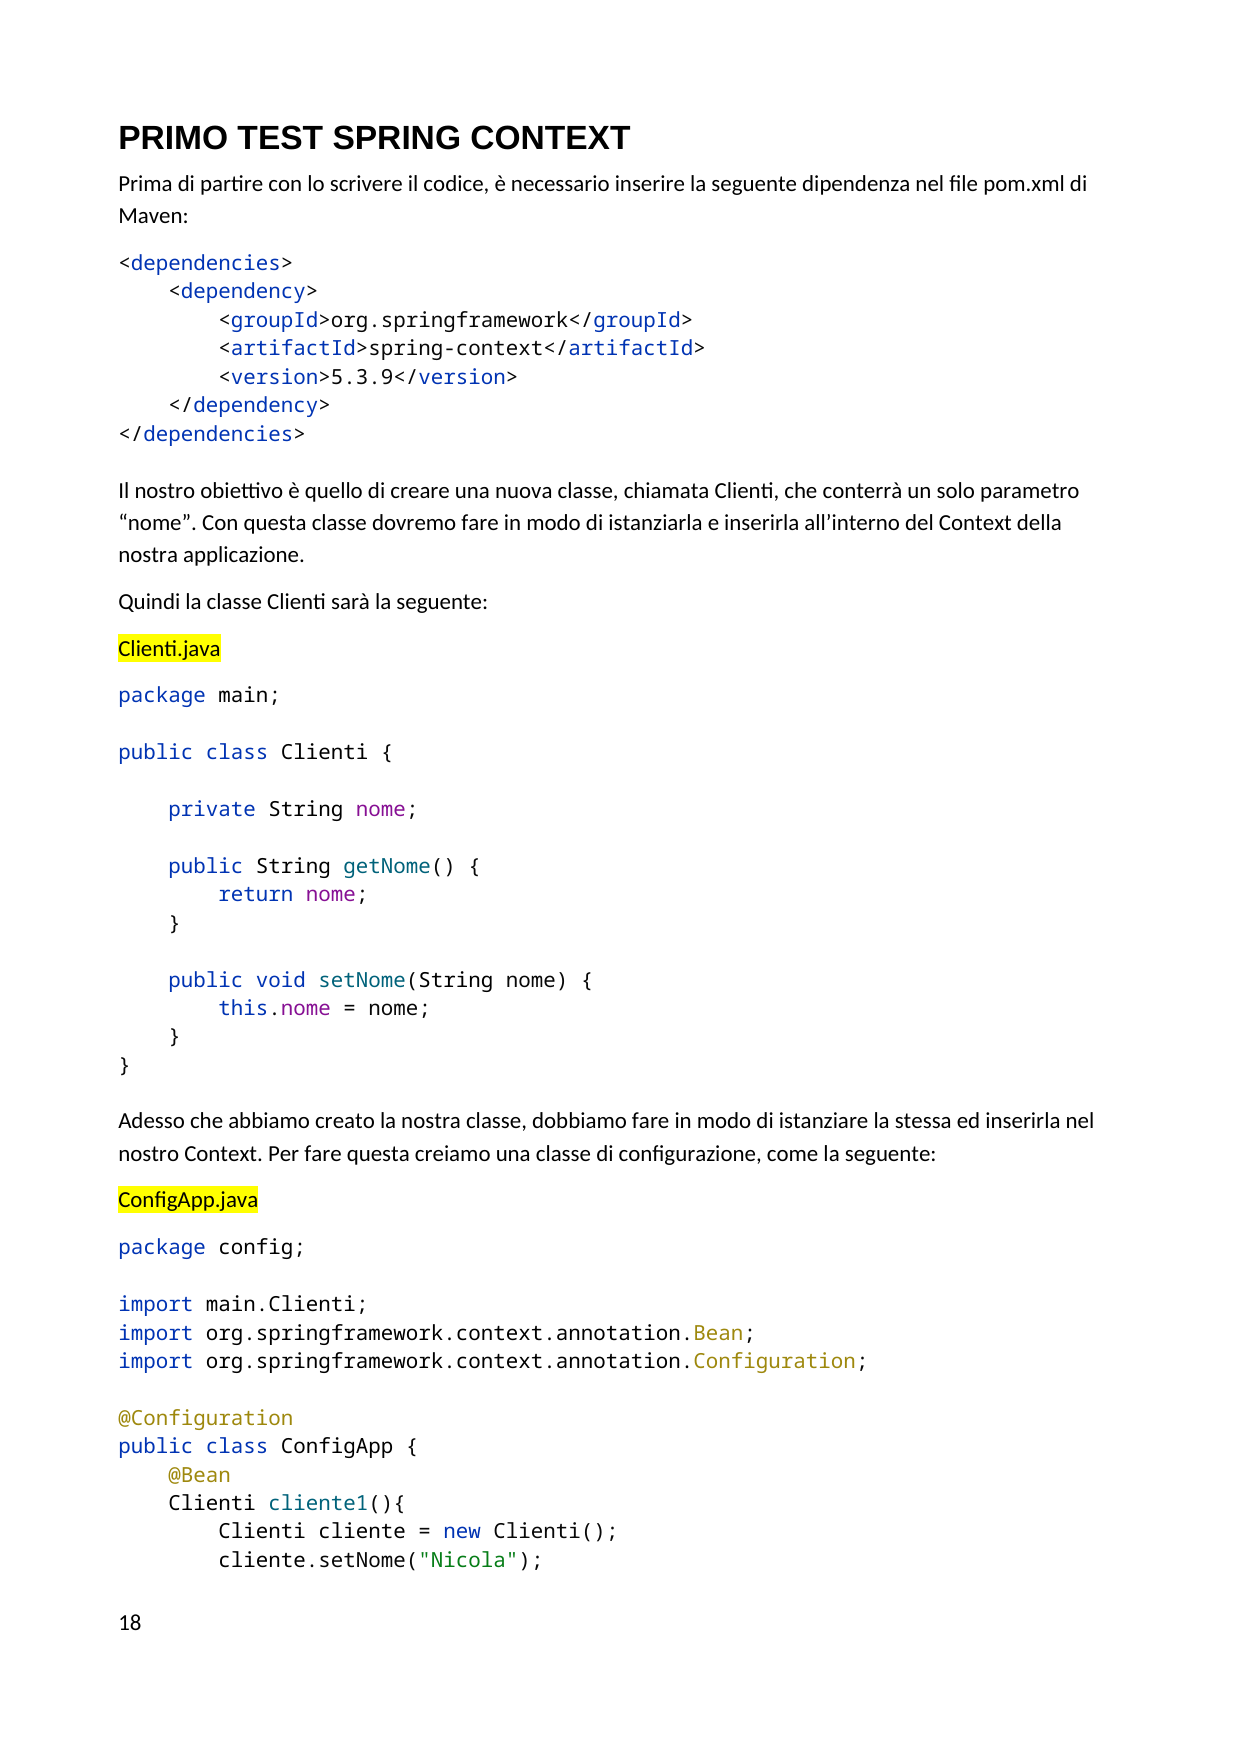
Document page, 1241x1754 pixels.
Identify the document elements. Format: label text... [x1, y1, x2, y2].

text ConfigApp.java [118, 1186, 1122, 1213]
text <dependencies> <dependency> <groupId>org.springframework</groupId> <artifactId>spring-context</artifactId> <version>5.3.9</version> </dependency> </dependencies> [118, 248, 1122, 447]
text package config; import main.Clienti; import org.springframework.context.annotation.Bean; import org.springframework.context.annotation.Configuration; @Configuration public class ConfigApp { @Bean Clienti cliente1(){ Clienti cliente = new Clienti(); cliente.setNome("Nicola"); [118, 1232, 1122, 1573]
text Quindi la classe Clienti sarà la seguente: [118, 587, 1122, 615]
text package main; public class Clienti { private String nome; public String getNome() { return nome; } public void setNome(String nome) { this.nome = nome; } } [118, 680, 1122, 1078]
text Prima di partire con lo scrivere il codice, è necessario inserire la seguente dipendenza nel file pom.xml di Maven: [118, 169, 1122, 229]
text Il nostro obiettivo è quello di creare una nuova classe, chiamata Clienti, che conterrà un solo parametro “nome”. Con questa classe dovremo fare in modo di istanziarla e inserirla all’interno del Context della nostra applicazione. [118, 476, 1122, 568]
text Clienti.java [118, 634, 1122, 662]
text Adesso che abbiamo creato la nostra classe, dobbiamo fare in modo di istanziare la stessa ed inserirla nel nostro Context. Per fare questa creiamo una classe di configurazione, come la seguente: [118, 1107, 1122, 1167]
subtitle PRIMO TEST SPRING CONTEXT [118, 118, 1122, 157]
